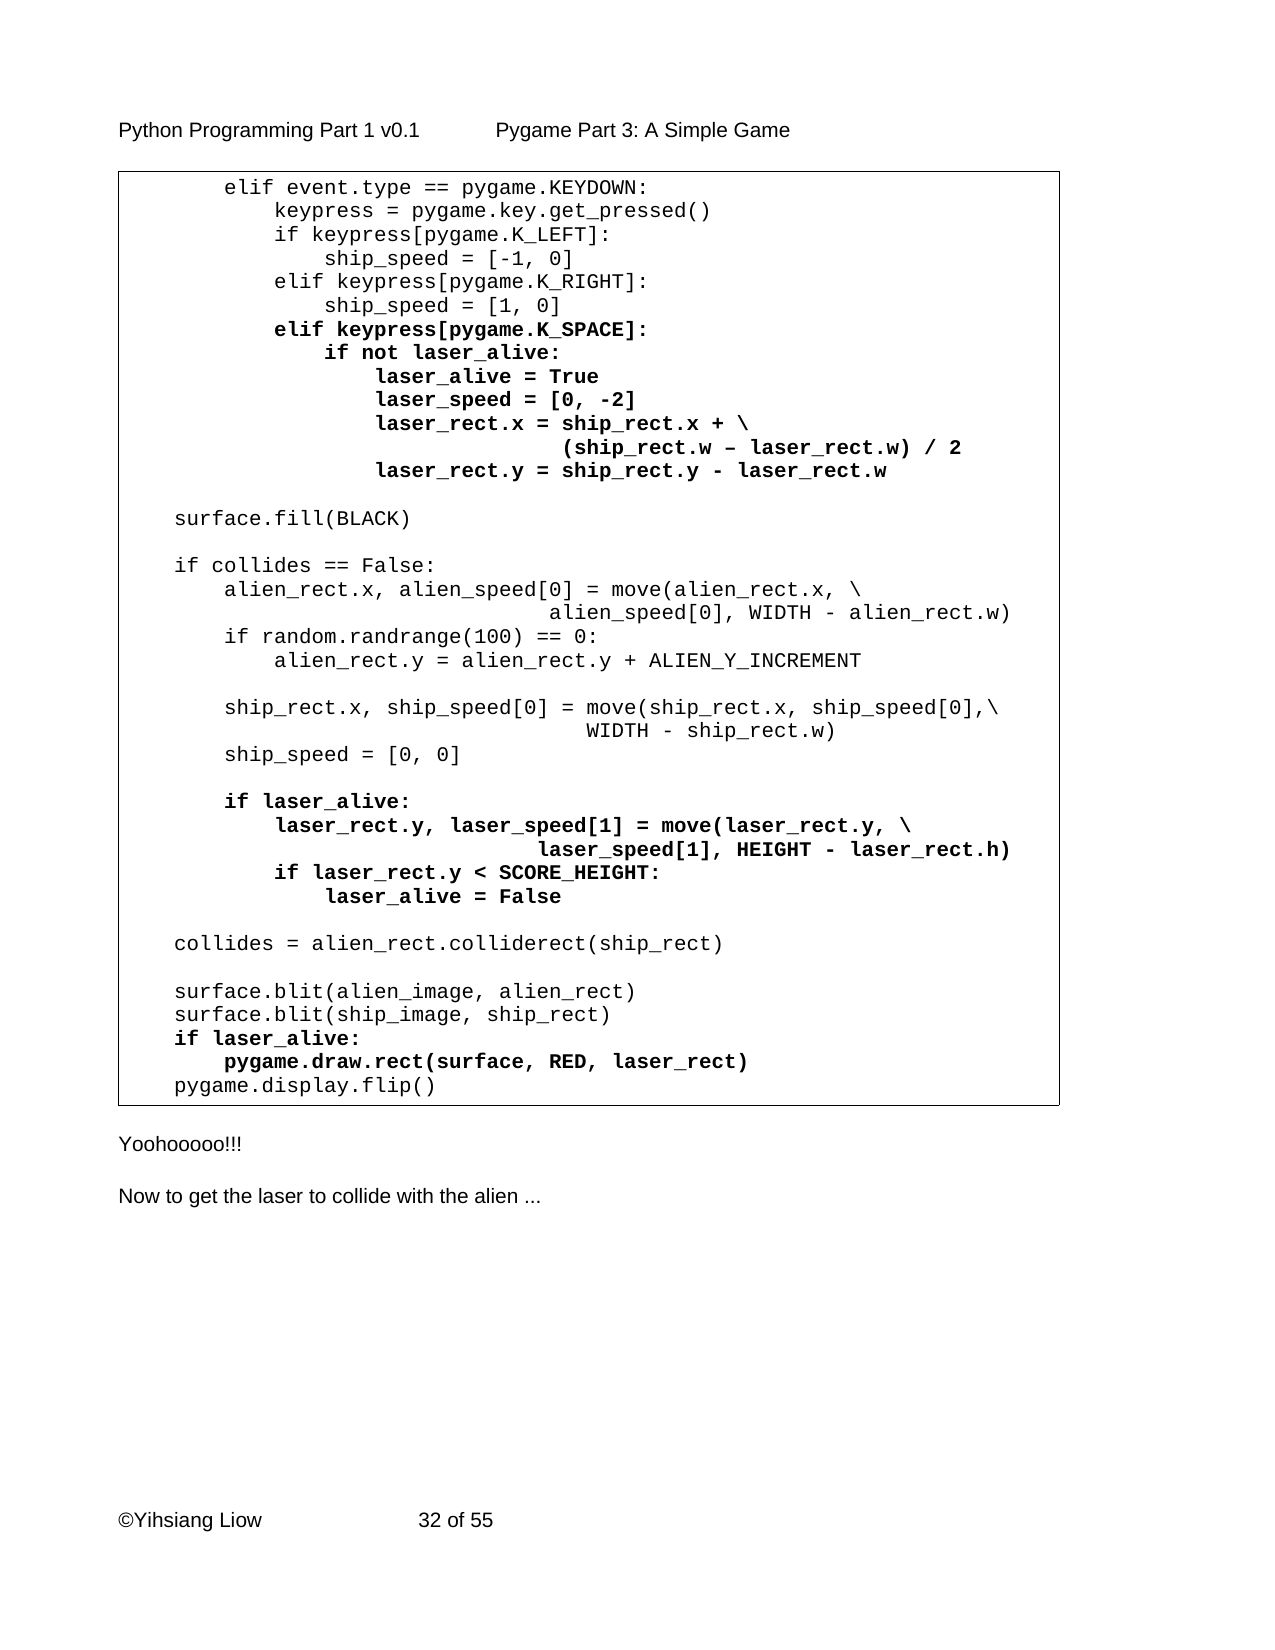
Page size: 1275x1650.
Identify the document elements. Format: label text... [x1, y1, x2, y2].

text Now to get the laser to collide with the alien ... [118, 1184, 793, 1208]
text Yoohooooo!!! [118, 1133, 793, 1156]
table_header elif event.type == pygame.KEYDOWN: keypress = pygame.key.get_pressed() if keypress[pygame.K_LEFT]: ship_speed = [-1, 0] elif keypress[pygame.K_RIGHT]: ship_speed = [1, 0] elif keypress[pygame.K_SPACE]: if not laser_alive: laser_alive = True laser_speed = [0, -2] laser_rect.x = ship_rect.x + \ (ship_rect.w – laser_rect.w) / 2 laser_rect.y = ship_rect.y - laser_rect.w surface.fill(BLACK) if collides == False: alien_rect.x, alien_speed[0] = move(alien_rect.x, \ alien_speed[0], WIDTH - alien_rect.w) if random.randrange(100) == 0: alien_rect.y = alien_rect.y + ALIEN_Y_INCREMENT ship_rect.x, ship_speed[0] = move(ship_rect.x, ship_speed[0],\ WIDTH - ship_rect.w) ship_speed = [0, 0] if laser_alive: laser_rect.y, laser_speed[1] = move(laser_rect.y, \ laser_speed[1], HEIGHT - laser_rect.h) if laser_rect.y < SCORE_HEIGHT: laser_alive = False collides = alien_rect.colliderect(ship_rect) surface.blit(alien_image, alien_rect) surface.blit(ship_image, ship_rect) if laser_alive: pygame.draw.rect(surface, RED, laser_rect) pygame.display.flip() [119, 172, 1059, 1104]
